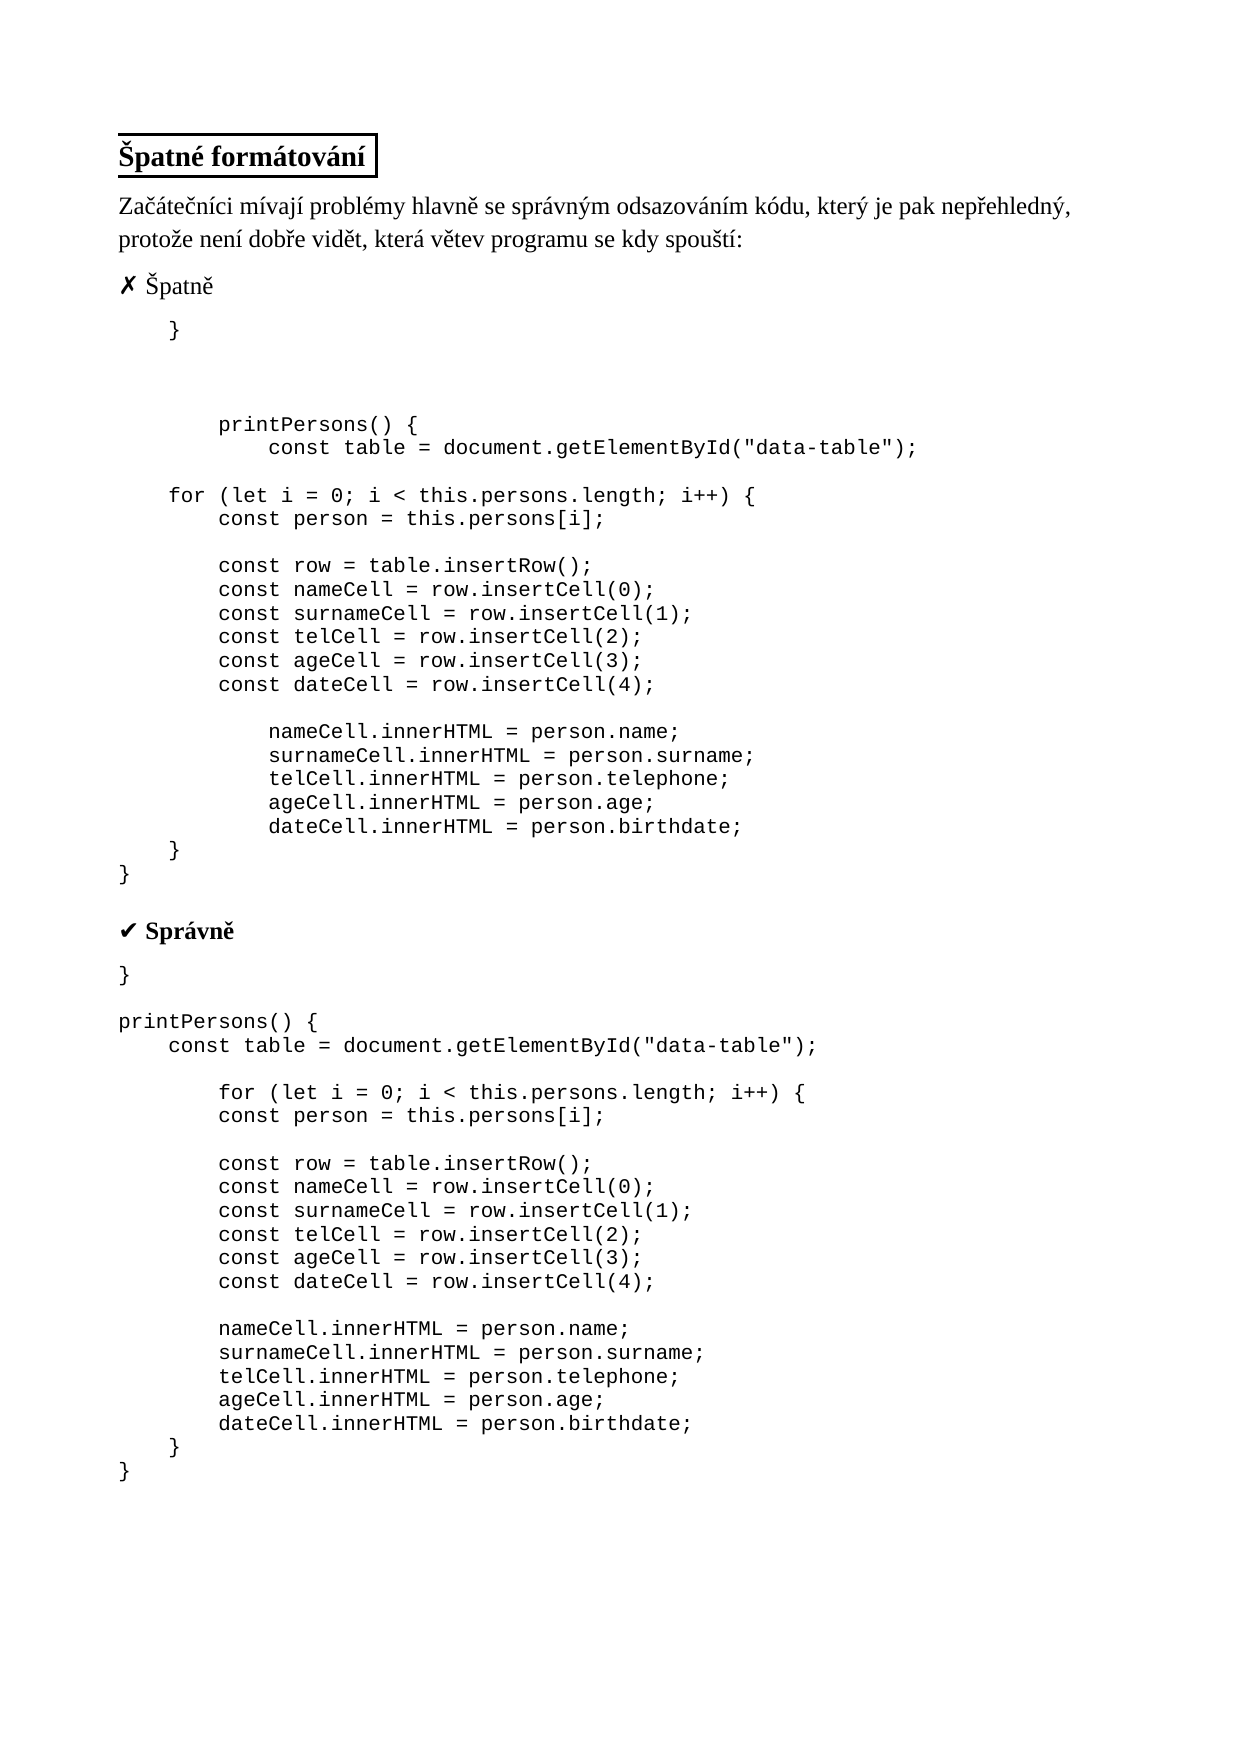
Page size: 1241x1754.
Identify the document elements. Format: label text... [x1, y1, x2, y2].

subtitle [378, 133, 1122, 178]
text const row = table.insertRow(); [118, 1153, 1122, 1176]
text ✔ Správně [118, 916, 1122, 945]
text const nameCell = row.insertCell(0); [118, 579, 1122, 603]
text nameCell.innerHTML = person.name; [118, 1318, 1122, 1342]
text const telCell = row.insertCell(2); [118, 626, 1122, 650]
text surnameCell.innerHTML = person.surname; [118, 745, 1122, 768]
text Začátečníci mívají problémy hlavně se správným odsazováním kódu, který je pak nepřehledný, protože není dobře vidět, která větev programu se kdy spouští: [118, 191, 1122, 253]
text printPersons() { [118, 1011, 1122, 1034]
text } [118, 964, 1122, 987]
subtitle Špatné formátování [118, 136, 375, 175]
text const telCell = row.insertCell(2); [118, 1224, 1122, 1247]
text const person = this.persons[i]; [118, 1106, 1122, 1129]
text } [118, 839, 1122, 863]
text } [118, 863, 1122, 887]
text } [118, 1437, 1122, 1460]
text const surnameCell = row.insertCell(1); [118, 1200, 1122, 1224]
text const dateCell = row.insertCell(4); [118, 1271, 1122, 1295]
text const table = document.getElementById("data-table"); [118, 437, 1122, 461]
text const ageCell = row.insertCell(3); [118, 650, 1122, 674]
text } [118, 1460, 1122, 1484]
text ageCell.innerHTML = person.age; [118, 792, 1122, 816]
text dateCell.innerHTML = person.birthdate; [118, 816, 1122, 839]
text const nameCell = row.insertCell(0); [118, 1176, 1122, 1200]
text ageCell.innerHTML = person.age; [118, 1389, 1122, 1413]
text const table = document.getElementById("data-table"); [118, 1034, 1122, 1058]
text const surnameCell = row.insertCell(1); [118, 603, 1122, 626]
text const ageCell = row.insertCell(3); [118, 1247, 1122, 1271]
text printPersons() { [118, 414, 1122, 437]
text surnameCell.innerHTML = person.surname; [118, 1342, 1122, 1366]
text for (let i = 0; i < this.persons.length; i++) { [118, 484, 1122, 508]
text for (let i = 0; i < this.persons.length; i++) { [118, 1082, 1122, 1106]
text telCell.innerHTML = person.telephone; [118, 768, 1122, 792]
text } [118, 319, 1122, 343]
text const dateCell = row.insertCell(4); [118, 674, 1122, 697]
text dateCell.innerHTML = person.birthdate; [118, 1413, 1122, 1437]
text telCell.innerHTML = person.telephone; [118, 1366, 1122, 1389]
text ✗ Špatně [118, 271, 1122, 300]
text const person = this.persons[i]; [118, 508, 1122, 532]
text nameCell.innerHTML = person.name; [118, 721, 1122, 745]
text const row = table.insertRow(); [118, 556, 1122, 579]
